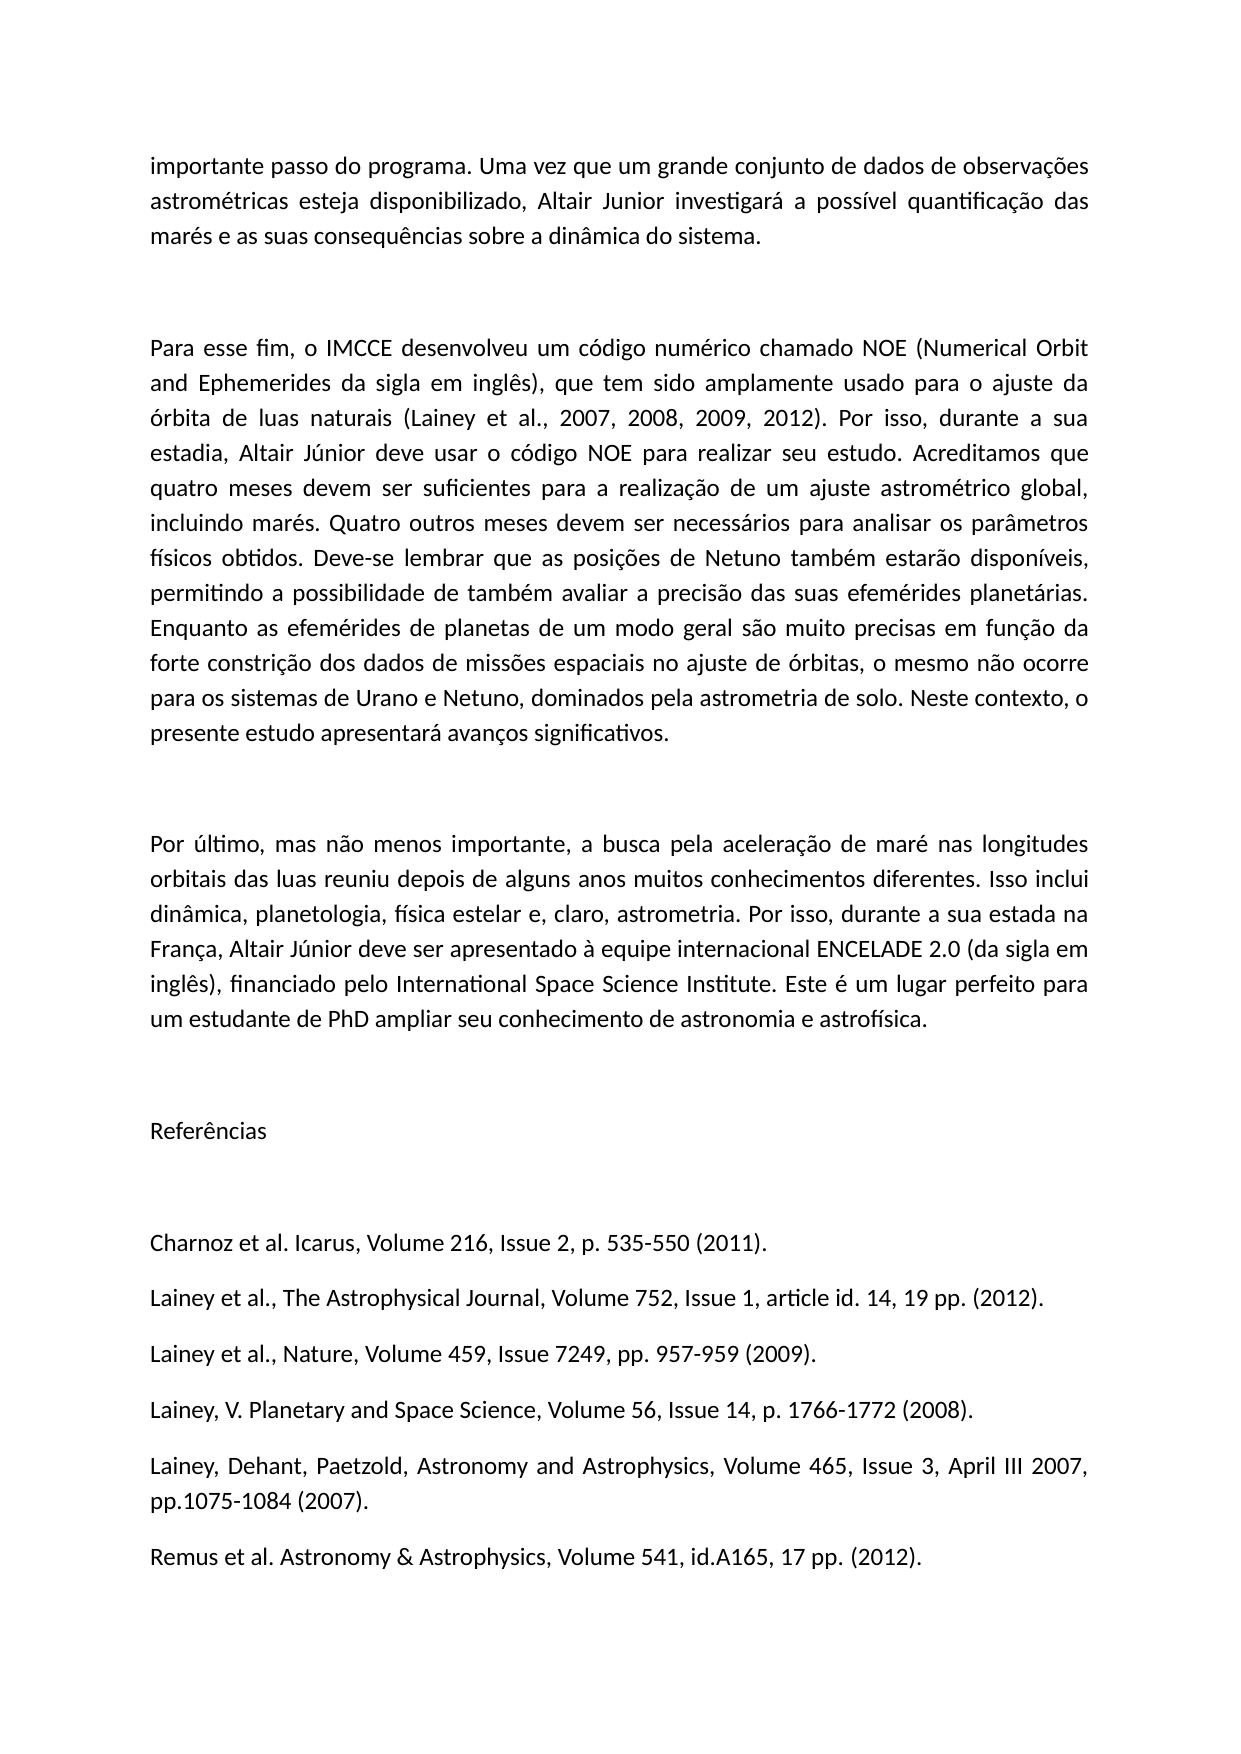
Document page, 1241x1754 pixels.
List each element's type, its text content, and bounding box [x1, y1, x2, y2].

text Referências [150, 1115, 1090, 1146]
text importante passo do programa. Uma vez que um grande conjunto de dados de observações astrométricas esteja disponibilizado, Altair Junior investigará a possível quantificação das marés e as suas consequências sobre a dinâmica do sistema. [150, 150, 1090, 251]
text Charnoz et al. Icarus, Volume 216, Issue 2, p. 535-550 (2011). [150, 1227, 1090, 1257]
text Lainey, Dehant, Paetzold, Astronomy and Astrophysics, Volume 465, Issue 3, April III 2007, pp.1075-1084 (2007). [150, 1450, 1090, 1516]
text Remus et al. Astronomy & Astrophysics, Volume 541, id.A165, 17 pp. (2012). [150, 1541, 1090, 1571]
text Lainey et al., Nature, Volume 459, Issue 7249, pp. 957-959 (2009). [150, 1338, 1090, 1369]
text Por último, mas não menos importante, a busca pela aceleração de maré nas longitudes orbitais das luas reuniu depois de alguns anos muitos conhecimentos diferentes. Isso inclui dinâmica, planetologia, física estelar e, claro, astrometria. Por isso, durante a sua estada na França, Altair Júnior deve ser apresentado à equipe internacional ENCELADE 2.0 (da sigla em inglês), financiado pelo International Space Science Institute. Este é um lugar perfeito para um estudante de PhD ampliar seu conhecimento de astronomia e astrofísica. [150, 828, 1090, 1034]
text Lainey, V. Planetary and Space Science, Volume 56, Issue 14, p. 1766-1772 (2008). [150, 1394, 1090, 1425]
text Lainey et al., The Astrophysical Journal, Volume 752, Issue 1, article id. 14, 19 pp. (2012). [150, 1282, 1090, 1313]
text Para esse fim, o IMCCE desenvolveu um código numérico chamado NOE (Numerical Orbit and Ephemerides da sigla em inglês), que tem sido amplamente usado para o ajuste da órbita de luas naturais (Lainey et al., 2007, 2008, 2009, 2012). Por isso, durante a sua estadia, Altair Júnior deve usar o código NOE para realizar seu estudo. Acreditamos que quatro meses devem ser suficientes para a realização de um ajuste astrométrico global, incluindo marés. Quatro outros meses devem ser necessários para analisar os parâmetros físicos obtidos. Deve-se lembrar que as posições de Netuno também estarão disponíveis, permitindo a possibilidade de também avaliar a precisão das suas efemérides planetárias. Enquanto as efemérides de planetas de um modo geral são muito precisas em função da forte constrição dos dados de missões espaciais no ajuste de órbitas, o mesmo não ocorre para os sistemas de Urano e Netuno, dominados pela astrometria de solo. Neste contexto, o presente estudo apresentará avanços significativos. [150, 332, 1090, 747]
